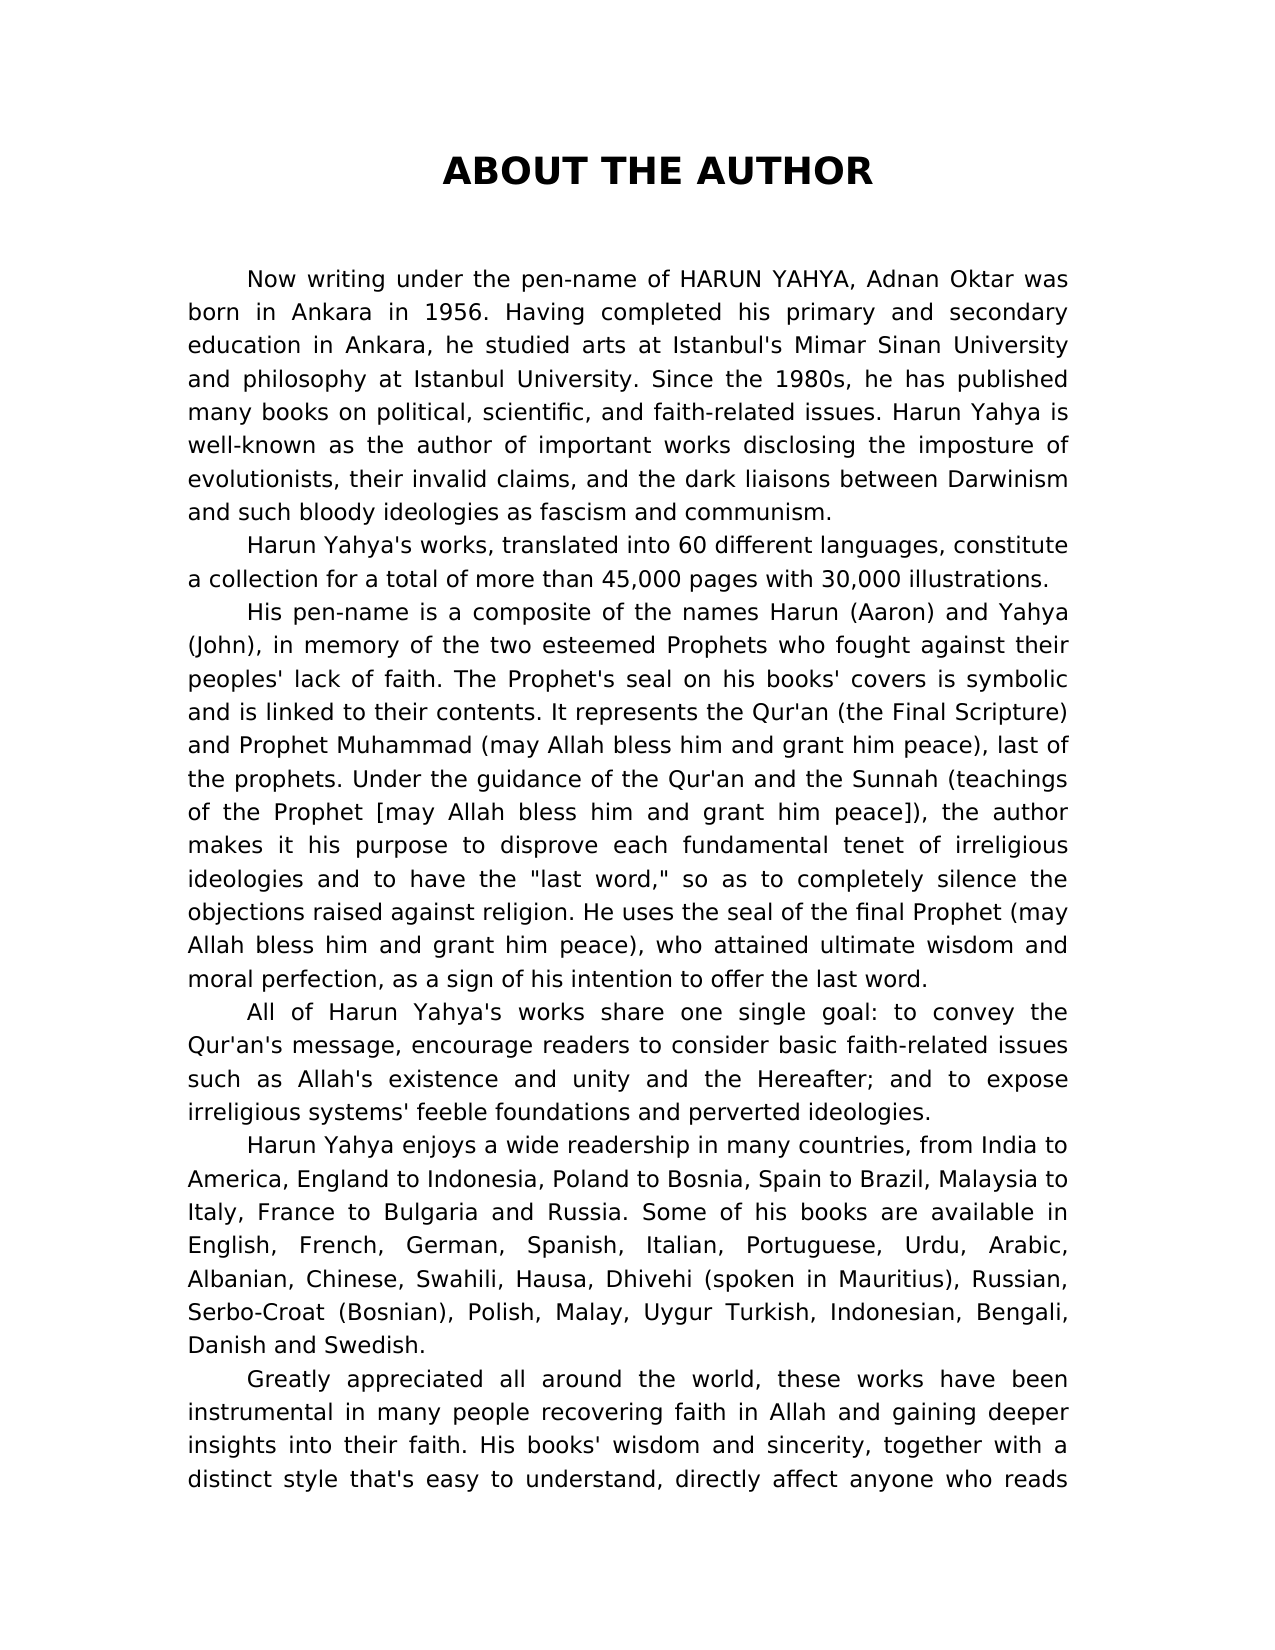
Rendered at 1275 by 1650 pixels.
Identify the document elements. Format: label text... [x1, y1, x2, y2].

text Greatly appreciated all around the world, these works have been instrumental in many people recovering faith in Allah and gaining deeper insights into their faith. His books' wisdom and sincerity, together with a distinct style that's easy to understand, directly affect anyone who reads [187, 1360, 1070, 1494]
text His pen-name is a composite of the names Harun (Aaron) and Yahya (John), in memory of the two esteemed Prophets who fought against their peoples' lack of faith. The Prophet's seal on his books' covers is symbolic and is linked to their contents. It represents the Qur'an (the Final Scripture) and Prophet Muhammad (may Allah bless him and grant him peace), last of the prophets. Under the guidance of the Qur'an and the Sunnah (teachings of the Prophet [may Allah bless him and grant him peace]), the author makes it his purpose to disprove each fundamental tenet of irreligious ideologies and to have the "last word," so as to completely silence the objections raised against religion. He uses the seal of the final Prophet (may Allah bless him and grant him peace), who attained ultimate wisdom and moral perfection, as a sign of his intention to offer the last word. [187, 594, 1070, 994]
text Now writing under the pen-name of HARUN YAHYA, Adnan Oktar was born in Ankara in 1956. Having completed his primary and secondary education in Ankara, he studied arts at Istanbul's Mimar Sinan University and philosophy at Istanbul University. Since the 1980s, he has published many books on political, scientific, and faith-related issues. Harun Yahya is well-known as the author of important works disclosing the imposture of evolutionists, their invalid claims, and the dark liaisons between Darwinism and such bloody ideologies as fascism and communism. [187, 260, 1070, 527]
text Harun Yahya enjoys a wide readership in many countries, from India to America, England to Indonesia, Poland to Bosnia, Spain to Brazil, Malaysia to Italy, France to Bulgaria and Russia. Some of his books are available in English, French, German, Spanish, Italian, Portuguese, Urdu, Arabic, Albanian, Chinese, Swahili, Hausa, Dhivehi (spoken in Mauritius), Russian, Serbo-Croat (Bosnian), Polish, Malay, Uygur Turkish, Indonesian, Bengali, Danish and Swedish. [187, 1127, 1070, 1360]
text All of Harun Yahya's works share one single goal: to convey the Qur'an's message, encourage readers to consider basic faith-related issues such as Allah's existence and unity and the Hereafter; and to expose irreligious systems' feeble foundations and perverted ideologies. [187, 994, 1070, 1127]
text Harun Yahya's works, translated into 60 different languages, constitute a collection for a total of more than 45,000 pages with 30,000 illustrations. [187, 527, 1070, 594]
subtitle ABOUT THE AUTHOR [187, 150, 1070, 194]
